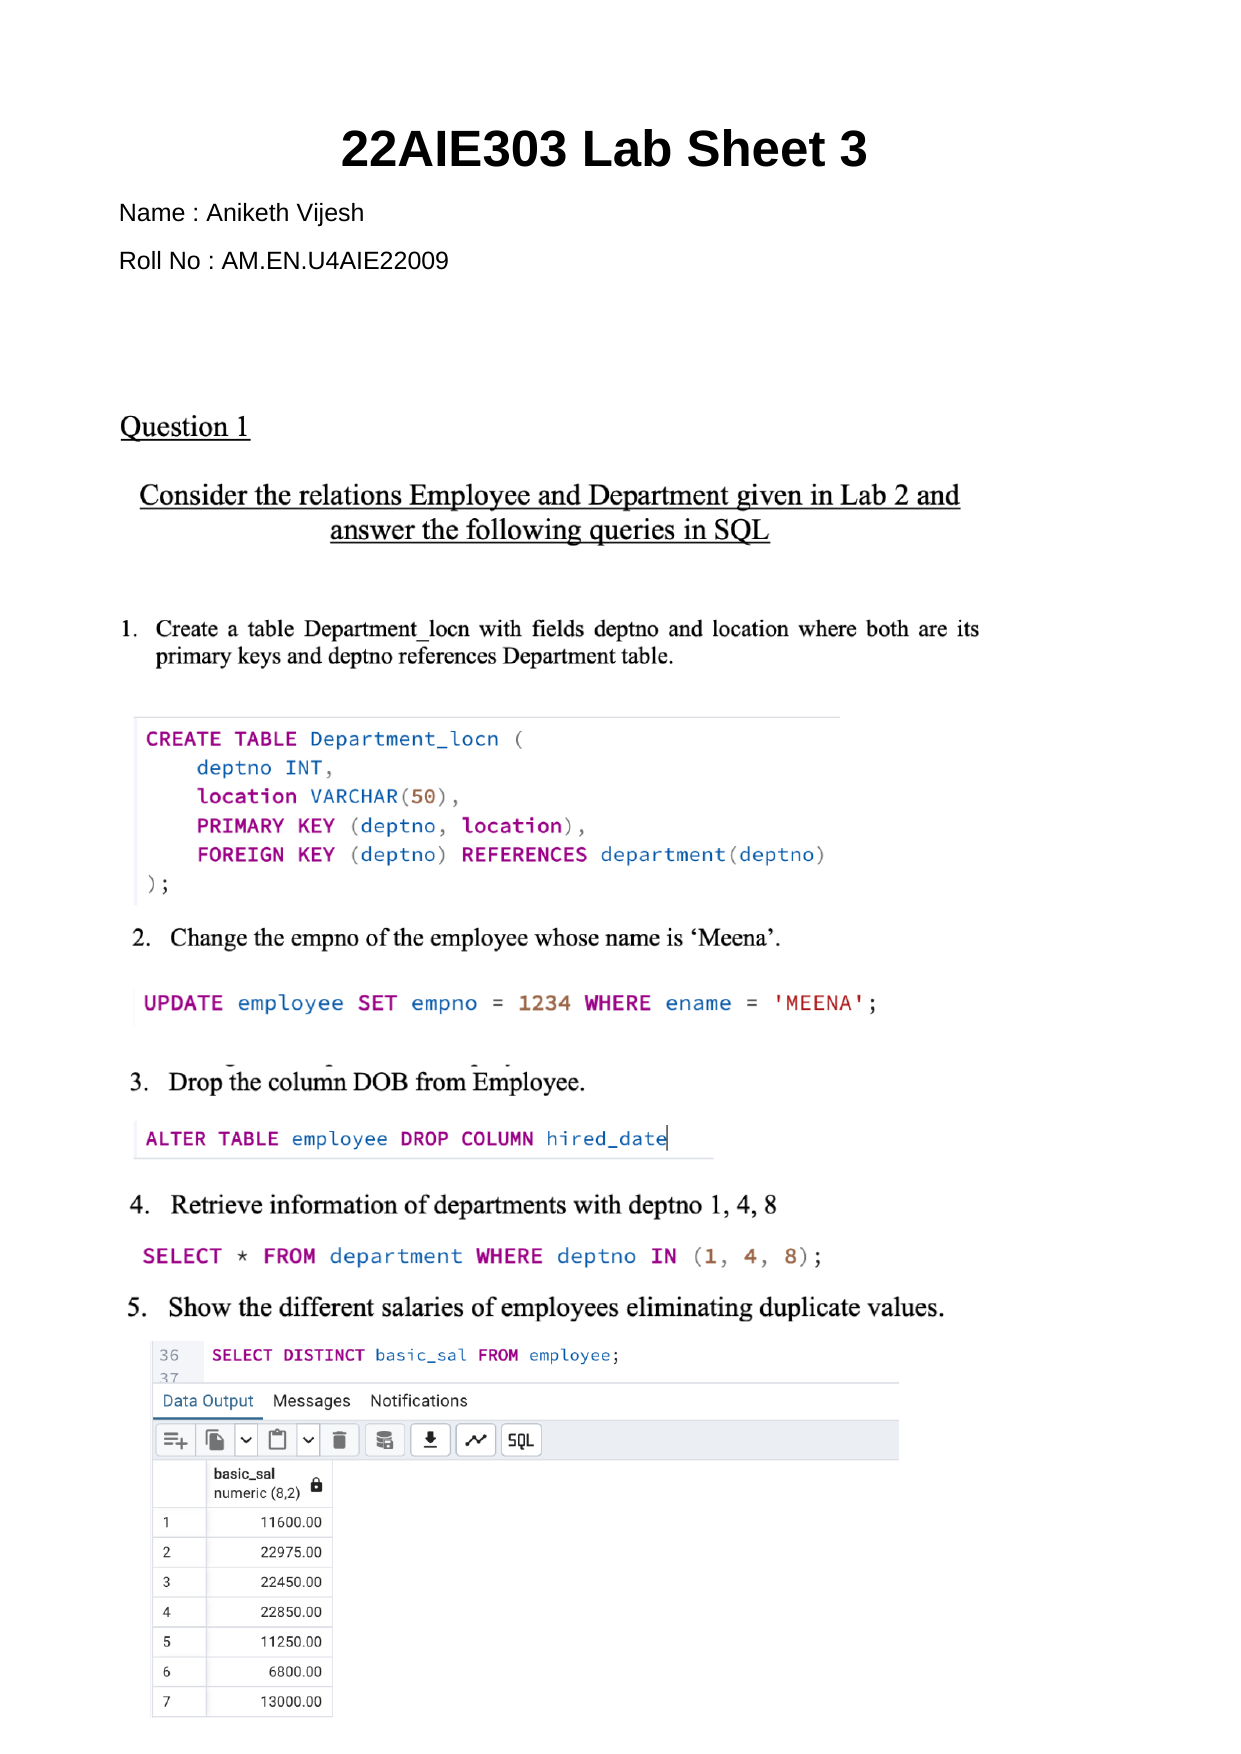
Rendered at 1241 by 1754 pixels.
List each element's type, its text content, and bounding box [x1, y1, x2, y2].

picture [78, 395, 1083, 1718]
text Name : Aniketh Vijesh [119, 198, 1090, 226]
text 22AIE303 Lab Sheet 3 [119, 119, 1090, 177]
text Roll No : AM.EN.U4AIE22009 [119, 246, 1090, 274]
